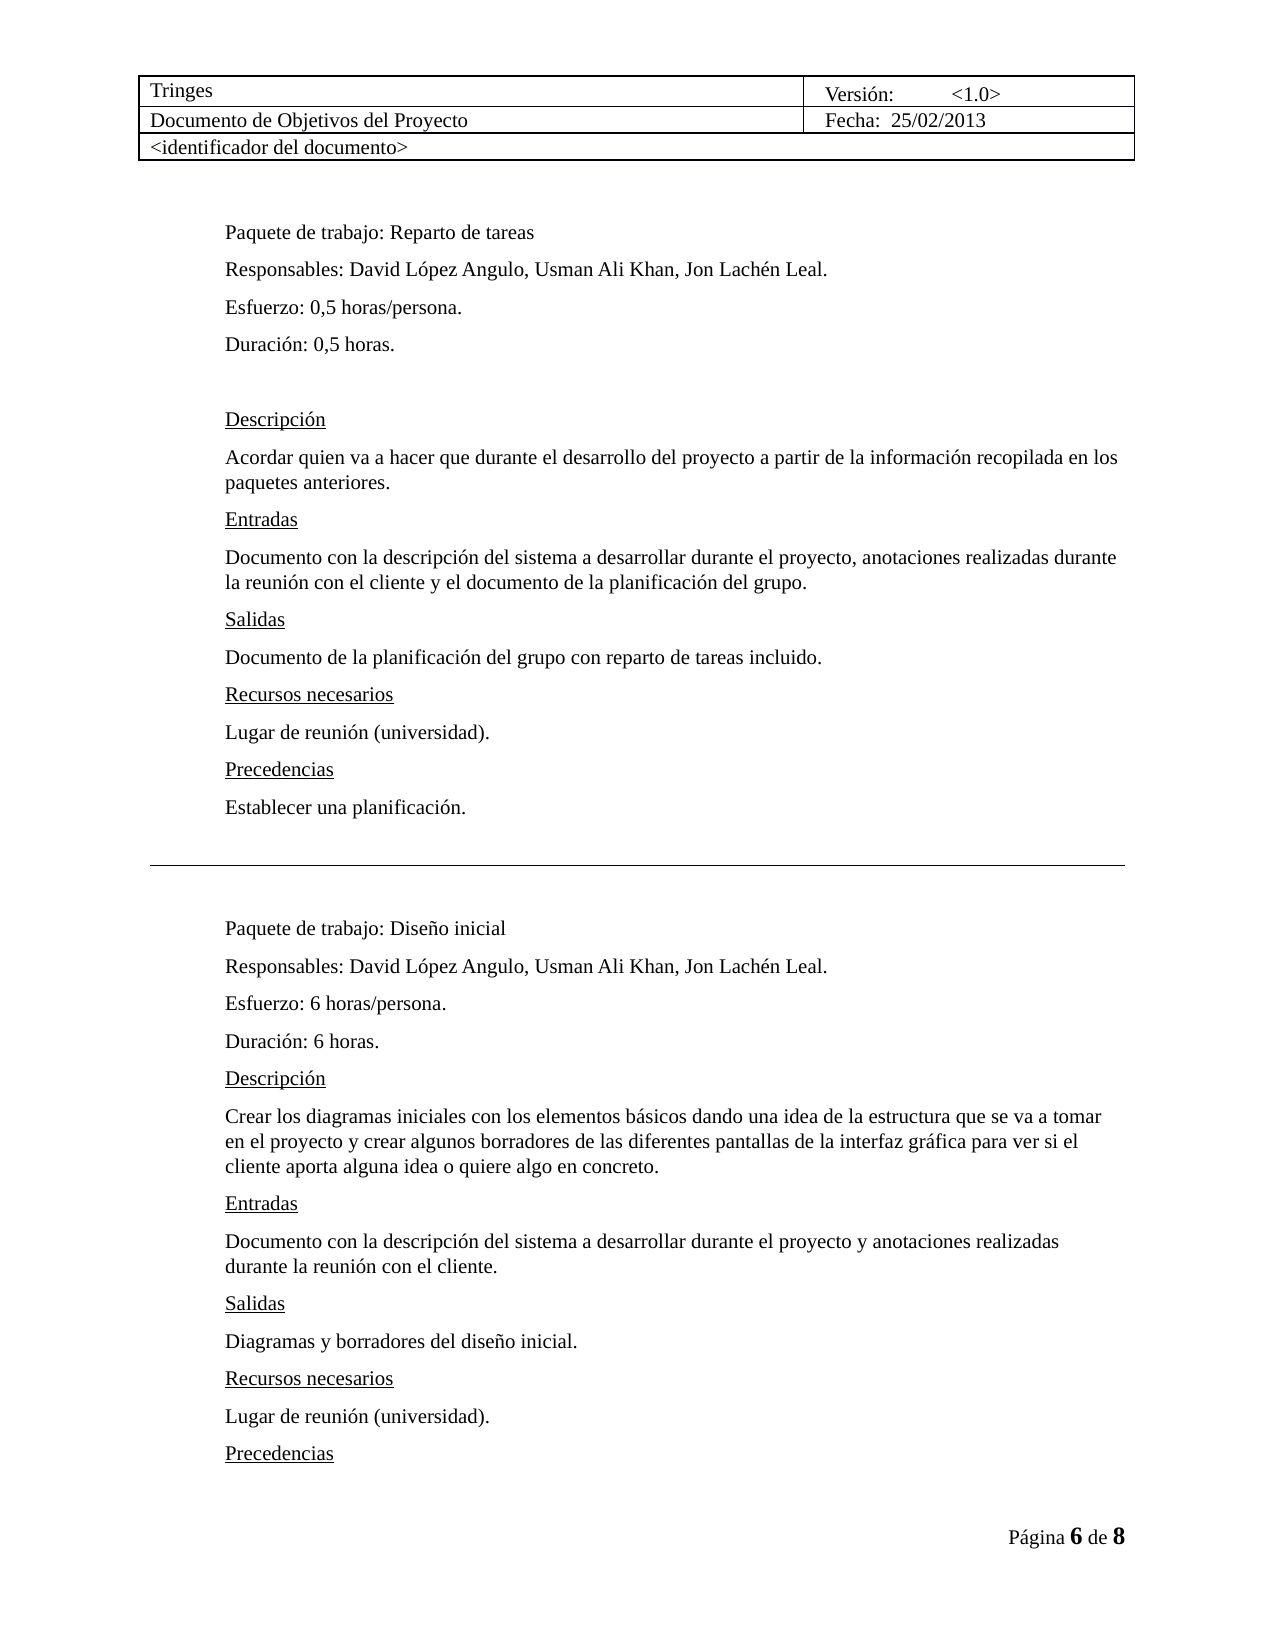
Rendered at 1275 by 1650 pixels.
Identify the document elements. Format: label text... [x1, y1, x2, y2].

text Salidas [225, 1290, 1125, 1315]
text Precedencias [150, 1440, 1125, 1465]
text Paquete de trabajo: Reparto de tareas [225, 219, 1125, 244]
text Precedencias [150, 756, 1125, 781]
text Establecer una planificación. [150, 794, 1125, 819]
text Descripción [225, 406, 1125, 431]
text Documento con la descripción del sistema a desarrollar durante el proyecto y anotaciones realizadas durante la reunión con el cliente. [225, 1228, 1125, 1278]
text Documento de la planificación del grupo con reparto de tareas incluido. [225, 644, 1125, 669]
text Descripción [225, 1065, 1125, 1090]
text Recursos necesarios [225, 681, 1125, 706]
text Esfuerzo: 0,5 horas/persona. [225, 294, 1125, 319]
text Duración: 0,5 horas. [225, 331, 1125, 356]
text Paquete de trabajo: Diseño inicial [225, 915, 1125, 940]
text Diagramas y borradores del diseño inicial. [225, 1328, 1125, 1353]
text Documento con la descripción del sistema a desarrollar durante el proyecto, anotaciones realizadas durante la reunión con el cliente y el documento de la planificación del grupo. [225, 544, 1125, 594]
text Salidas [225, 606, 1125, 631]
text Crear los diagramas iniciales con los elementos básicos dando una idea de la estructura que se va a tomar en el proyecto y crear algunos borradores de las diferentes pantallas de la interfaz gráfica para ver si el cliente aporta alguna idea o quiere algo en concreto. [225, 1103, 1125, 1178]
text Entradas [225, 506, 1125, 531]
text Entradas [225, 1190, 1125, 1215]
text Lugar de reunión (universidad). [225, 719, 1125, 744]
text Acordar quien va a hacer que durante el desarrollo del proyecto a partir de la información recopilada en los paquetes anteriores. [225, 444, 1125, 494]
text Esfuerzo: 6 horas/persona. [225, 990, 1125, 1015]
text Responsables: David López Angulo, Usman Ali Khan, Jon Lachén Leal. [225, 953, 1125, 978]
text Recursos necesarios [225, 1365, 1125, 1390]
text Lugar de reunión (universidad). [225, 1403, 1125, 1428]
text Responsables: David López Angulo, Usman Ali Khan, Jon Lachén Leal. [225, 256, 1125, 281]
text Duración: 6 horas. [225, 1028, 1125, 1053]
